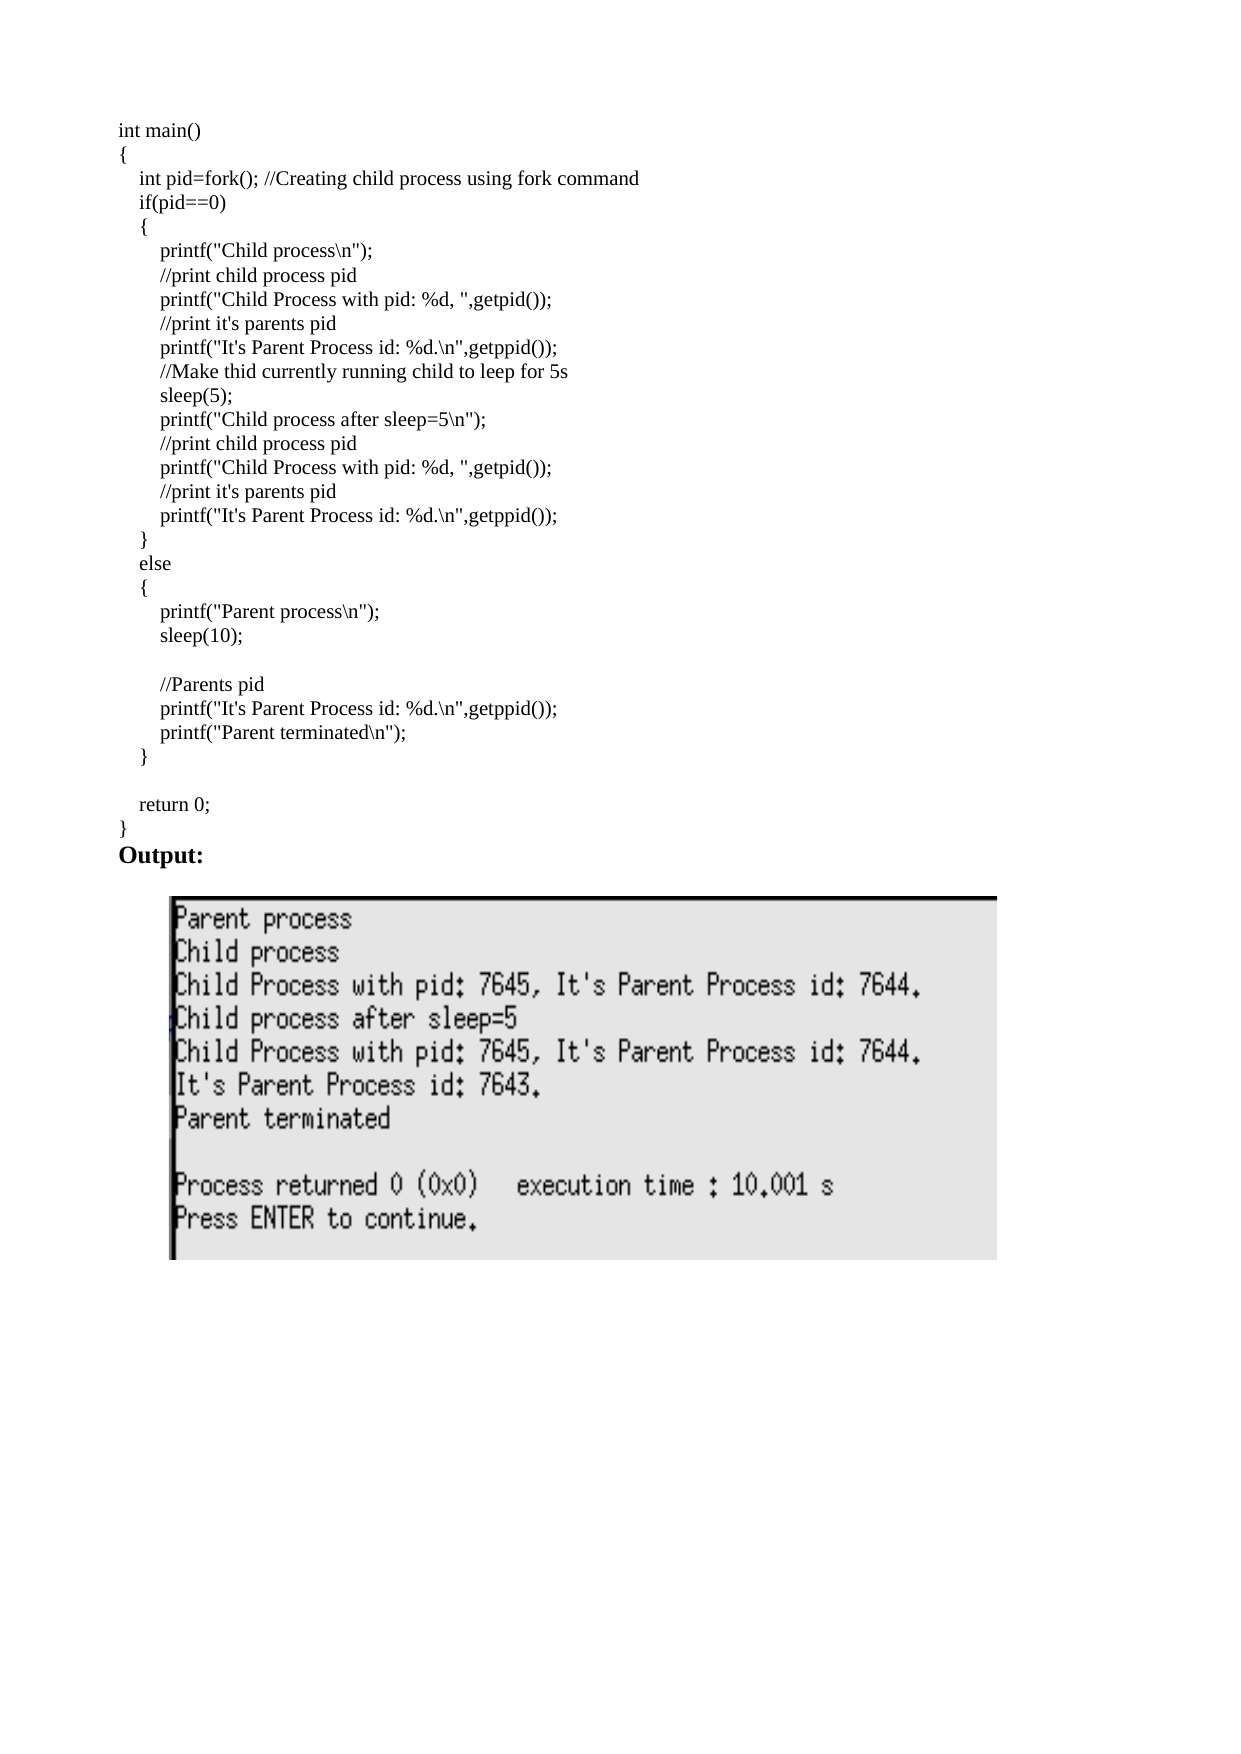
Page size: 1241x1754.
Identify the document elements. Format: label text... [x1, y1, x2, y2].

text if(pid==0) [118, 190, 1122, 214]
text } [118, 744, 1122, 768]
text printf("Parent process\n"); [118, 599, 1122, 623]
text printf("Child Process with pid: %d, ",getpid()); [118, 455, 1122, 479]
text int pid=fork(); //Creating child process using fork command [118, 166, 1122, 190]
text printf("Child Process with pid: %d, ",getpid()); [118, 287, 1122, 311]
text //print it's parents pid [118, 311, 1122, 335]
text //Make thid currently running child to leep for 5s [118, 359, 1122, 383]
text //print it's parents pid [118, 479, 1122, 503]
text int main() [118, 118, 1122, 142]
text { [118, 214, 1122, 238]
text else [118, 551, 1122, 575]
text printf("It's Parent Process id: %d.\n",getppid()); [118, 335, 1122, 359]
text sleep(5); [118, 383, 1122, 407]
text printf("Child process\n"); [118, 238, 1122, 262]
text //print child process pid [118, 262, 1122, 287]
text return 0; [118, 792, 1122, 816]
text Output: [118, 840, 1122, 869]
text //Parents pid [118, 672, 1122, 696]
text printf("Parent terminated\n"); [118, 720, 1122, 744]
text //print child process pid [118, 431, 1122, 455]
text printf("It's Parent Process id: %d.\n",getppid()); [118, 503, 1122, 527]
text sleep(10); [118, 623, 1122, 647]
text } [118, 816, 1122, 840]
text } [118, 527, 1122, 551]
text printf("It's Parent Process id: %d.\n",getppid()); [118, 696, 1122, 720]
text { [118, 142, 1122, 166]
text printf("Child process after sleep=5\n"); [118, 407, 1122, 431]
text { [118, 575, 1122, 599]
